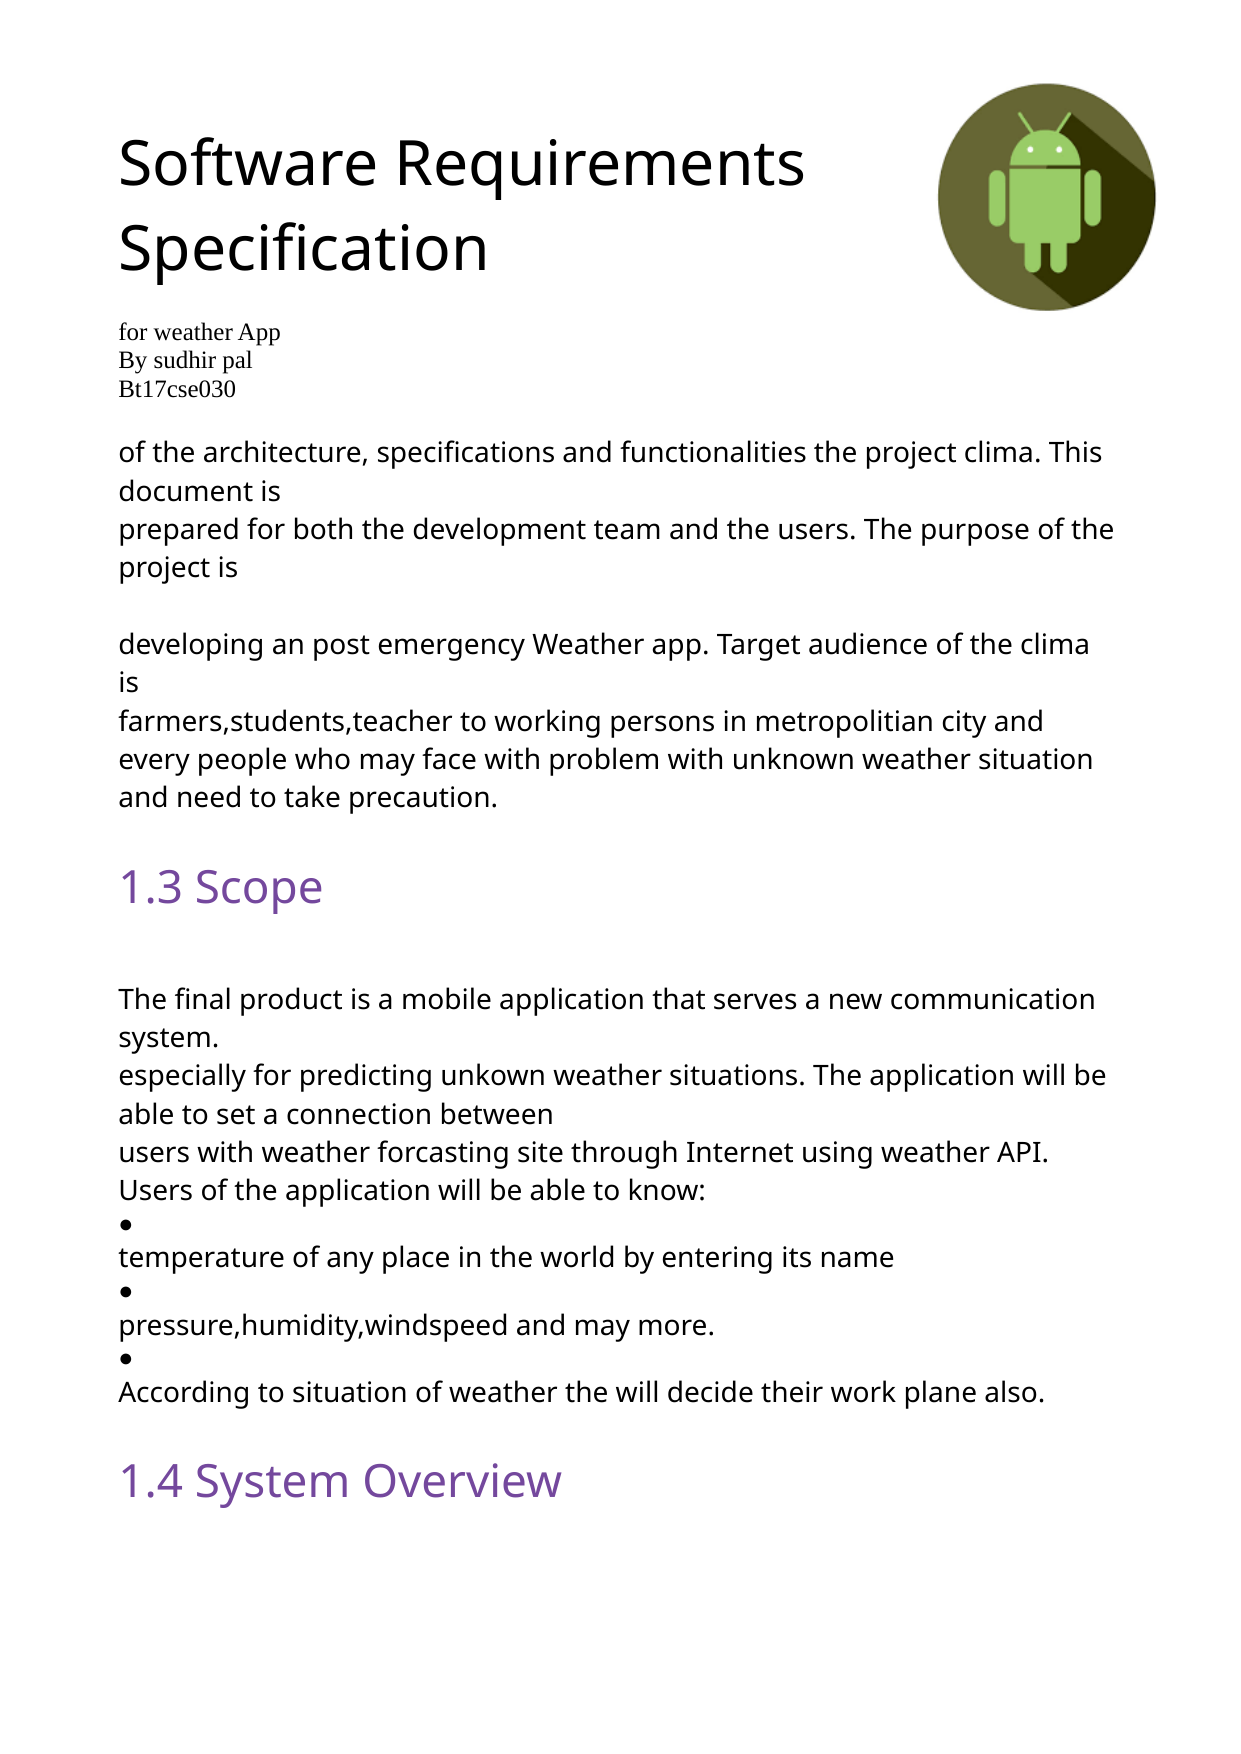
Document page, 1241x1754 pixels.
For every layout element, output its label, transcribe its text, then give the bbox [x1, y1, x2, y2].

text ● [118, 1343, 1122, 1372]
text farmers,students,teacher to working persons in metropolitian city and every people who may face with problem with unknown weather situation and need to take precaution. [118, 701, 1122, 816]
text 1.3 Scope [118, 854, 1122, 917]
text 1.4 System Overview [118, 1448, 1122, 1511]
text developing an post emergency Weather app. Target audience of the clima is [118, 624, 1122, 701]
picture [866, 70, 1228, 322]
text temperature of any place in the world by entering its name [118, 1238, 1122, 1276]
text The final product is a mobile application that serves a new communication system. [118, 979, 1122, 1056]
text ● [118, 1276, 1122, 1305]
text prepared for both the development team and the users. The purpose of the project is [118, 509, 1122, 586]
text ● [118, 1209, 1122, 1238]
text pressure,humidity,windspeed and may more. [118, 1305, 1122, 1343]
text of the architecture, specifications and functionalities the project clima. This document is [118, 432, 1122, 509]
text especially for predicting unkown weather situations. The application will be able to set a connection between [118, 1056, 1122, 1132]
text According to situation of weather the will decide their work plane also. [118, 1372, 1122, 1410]
text users with weather forcasting site through Internet using weather API. Users of the application will be able to know: [118, 1132, 1122, 1209]
